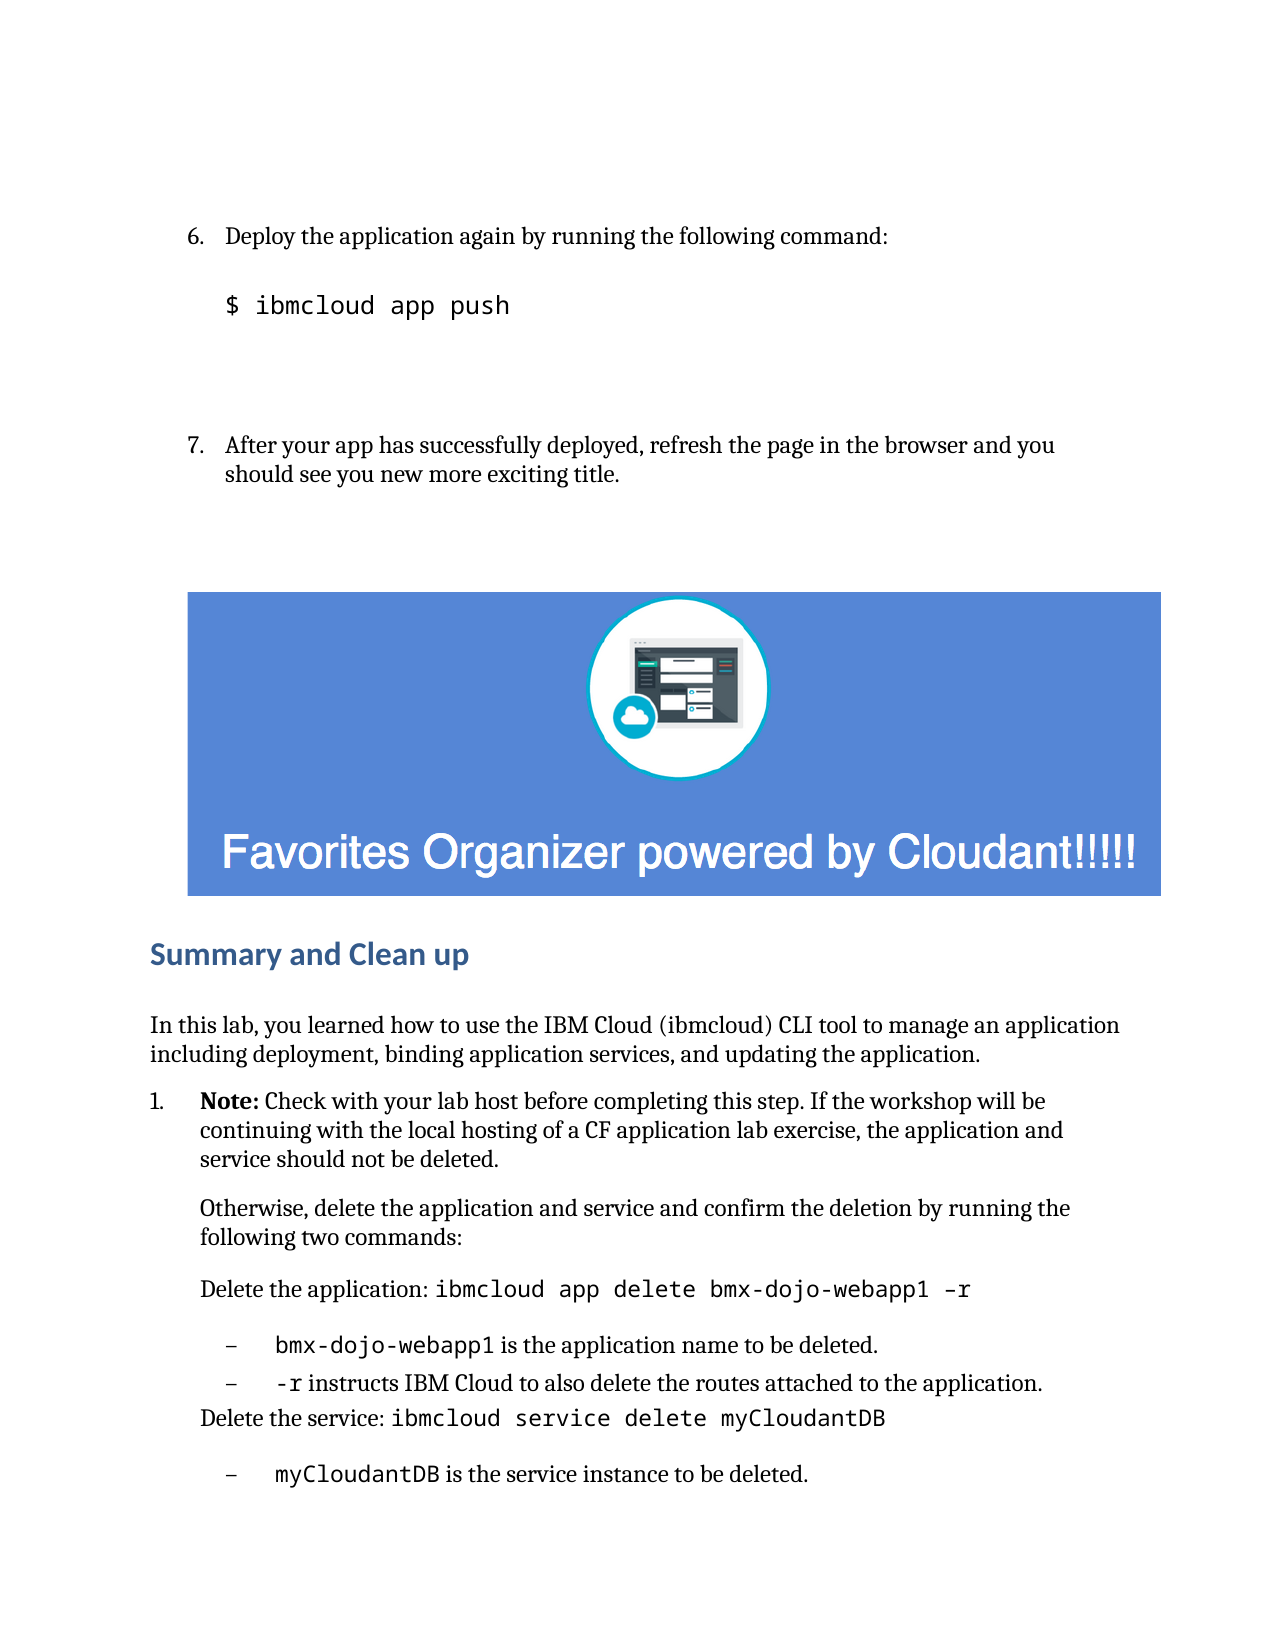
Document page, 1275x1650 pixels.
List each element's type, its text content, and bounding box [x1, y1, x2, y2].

list Delete the application: ibmcloud app delete bmx-dojo-webapp1 –r [150, 1273, 1125, 1304]
list myCloudantDB is the service instance to be deleted. [225, 1458, 1125, 1489]
list Deploy the application again by running the following command: [187, 222, 1125, 250]
text Summary and Clean up [150, 933, 1125, 973]
list Delete the service: ibmcloud service delete myCloudantDB [150, 1402, 1125, 1433]
list After your app has successfully deployed, refresh the page in the browser and you should see you new more exciting title. [187, 431, 1125, 488]
list -r instructs IBM Cloud to also delete the routes attached to the application. [225, 1367, 1125, 1398]
list Otherwise, delete the application and service and confirm the deletion by running the following two commands: [150, 1194, 1125, 1252]
text $ ibmcloud app push [225, 288, 1125, 322]
list bmx-dojo-webapp1 is the application name to be deleted. [225, 1328, 1125, 1360]
text In this lab, you learned how to use the IBM Cloud (ibmcloud) CLI tool to manage an application including deployment, binding application services, and updating the application. [150, 1011, 1125, 1068]
list Note: Check with your lab host before completing this step. If the workshop will be continuing with the local hosting of a CF application lab exercise, the application and service should not be deleted. [150, 1087, 1125, 1173]
